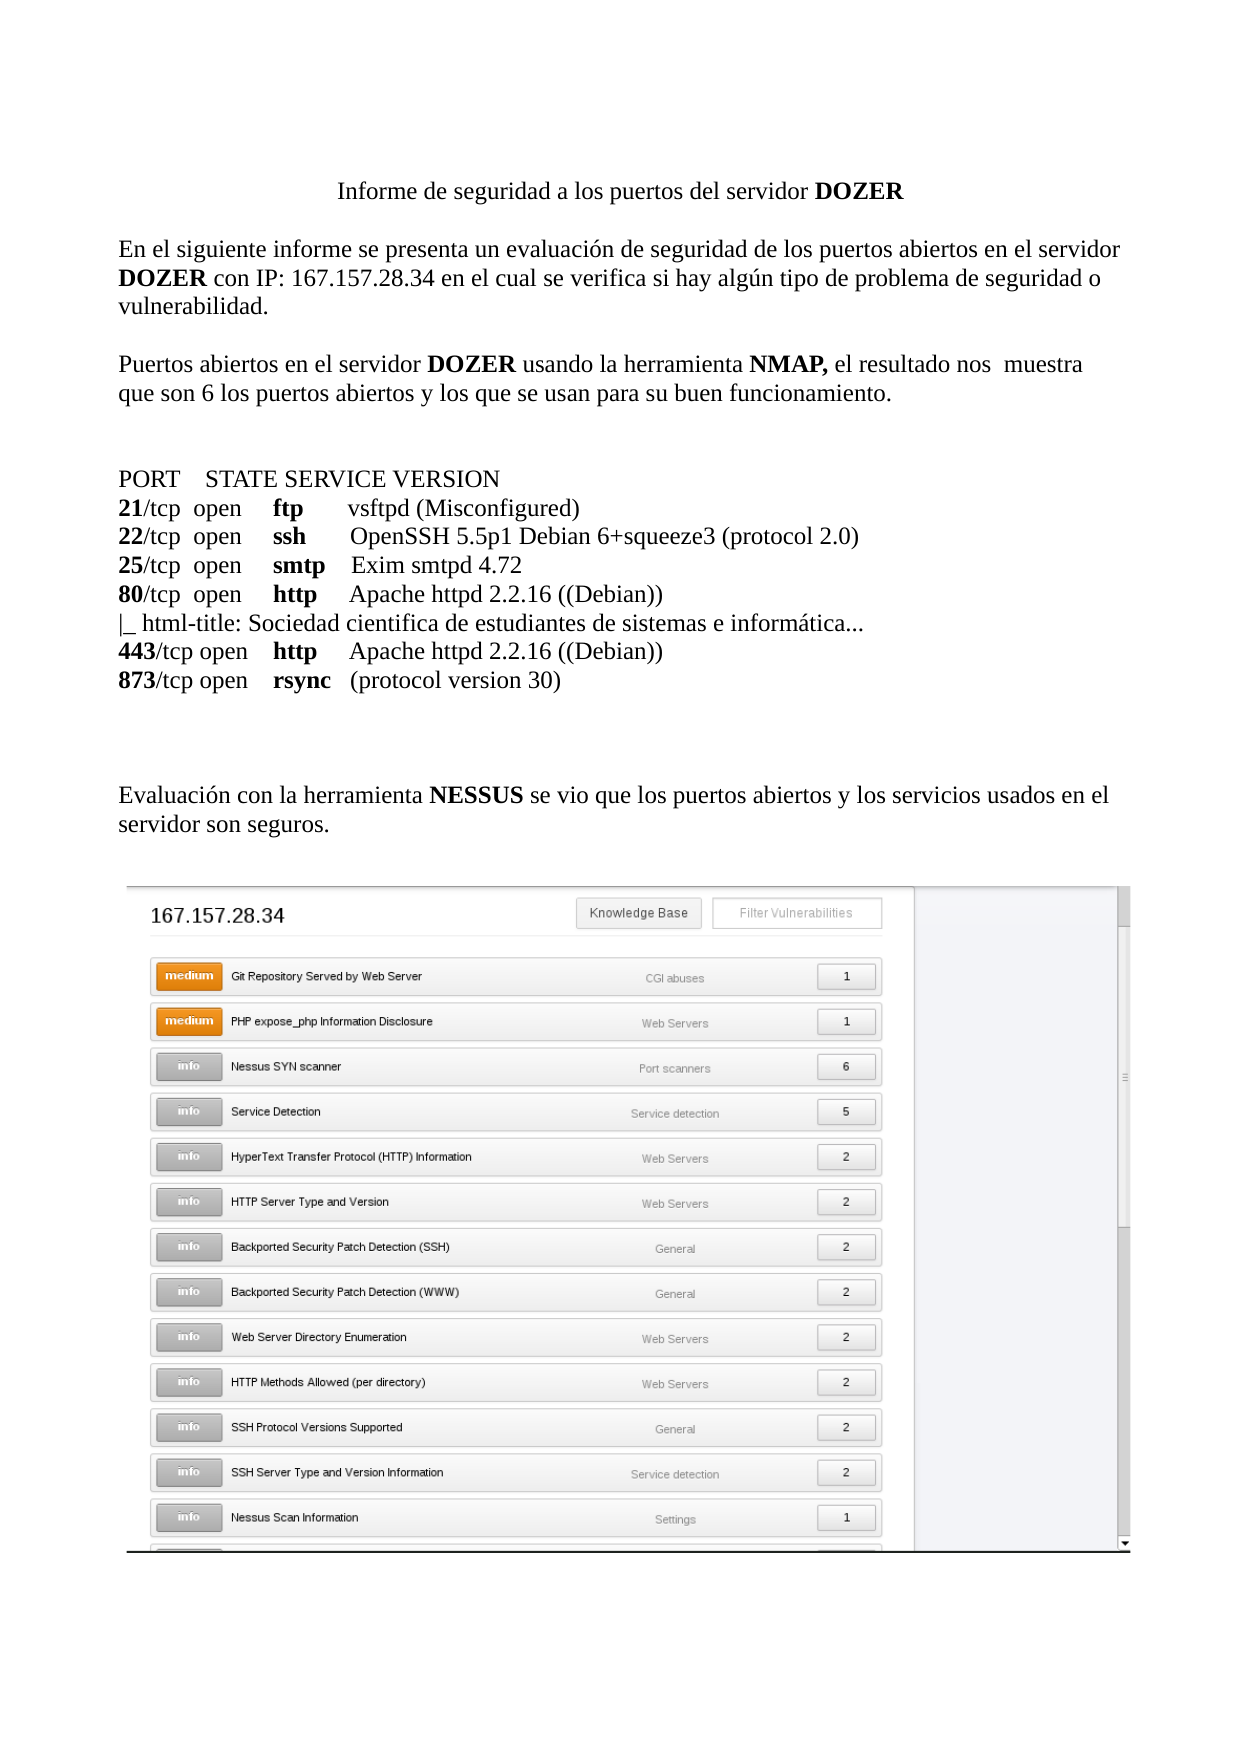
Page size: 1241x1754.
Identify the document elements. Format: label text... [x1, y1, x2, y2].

text |_ html-title: Sociedad cientifica de estudiantes de sistemas e informática... [118, 608, 1122, 636]
text 80/tcp open http Apache httpd 2.2.16 ((Debian)) [118, 579, 1122, 608]
text En el siguiente informe se presenta un evaluación de seguridad de los puertos abiertos en el servidor DOZER con IP: 167.157.28.34 en el cual se verifica si hay algún tipo de problema de seguridad o vulnerabilidad. [118, 234, 1122, 320]
text 25/tcp open smtp Exim smtpd 4.72 [118, 550, 1122, 579]
text Puertos abiertos en el servidor DOZER usando la herramienta NMAP, el resultado nos muestra que son 6 los puertos abiertos y los que se usan para su buen funcionamiento. [118, 349, 1122, 406]
text Evaluación con la herramienta NESSUS se vio que los puertos abiertos y los servicios usados en el servidor son seguros. [118, 780, 1122, 838]
text Informe de seguridad a los puertos del servidor DOZER [118, 176, 1122, 205]
text PORT STATE SERVICE VERSION [118, 464, 1122, 493]
text 873/tcp open rsync (protocol version 30) [118, 665, 1122, 694]
picture [126, 886, 1131, 1553]
text 22/tcp open ssh OpenSSH 5.5p1 Debian 6+squeeze3 (protocol 2.0) [118, 521, 1122, 550]
text 21/tcp open ftp vsftpd (Misconfigured) [118, 493, 1122, 521]
text 443/tcp open http Apache httpd 2.2.16 ((Debian)) [118, 636, 1122, 665]
